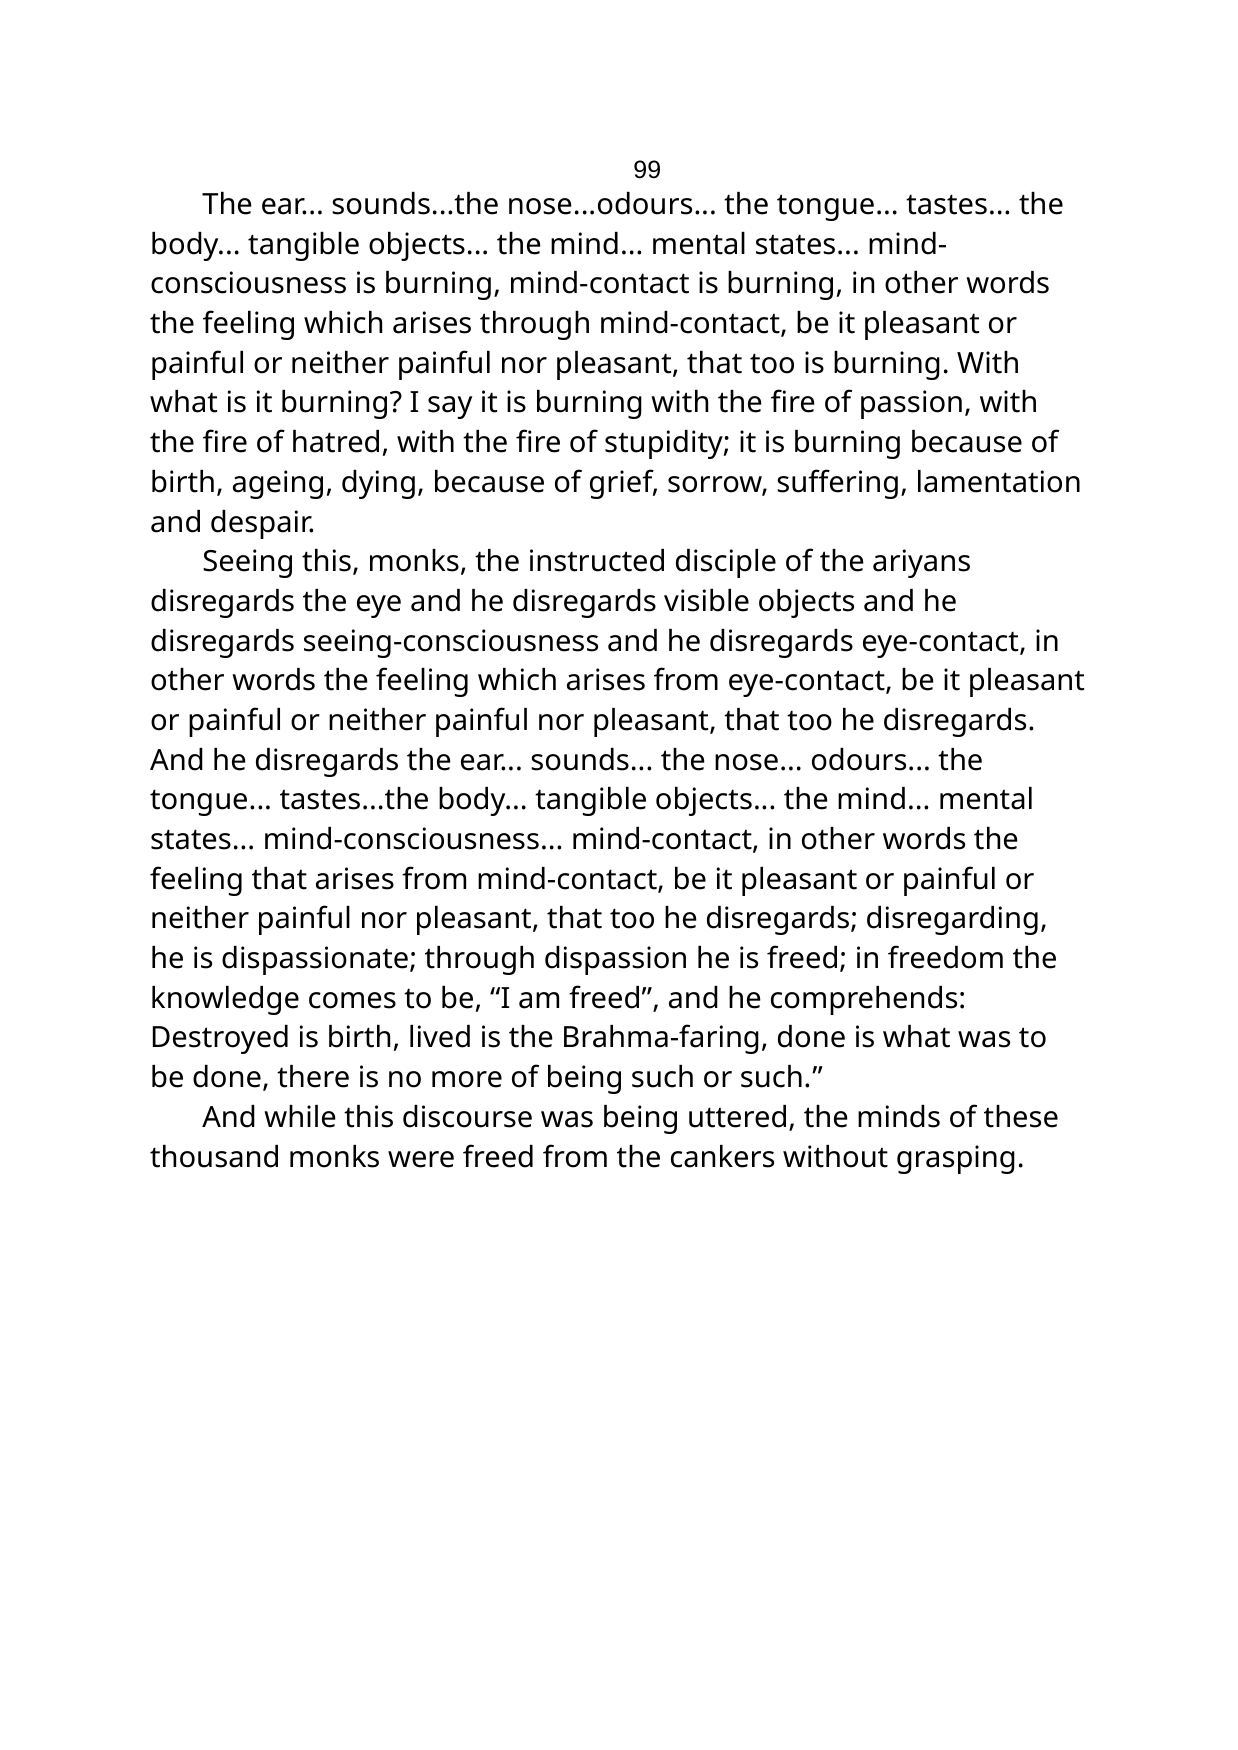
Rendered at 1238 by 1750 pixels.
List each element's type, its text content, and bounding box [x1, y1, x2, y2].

text The ear... sounds...the nose...odours... the tongue... tastes... the body... tangible objects... the mind... mental states... mind-consciousness is burning, mind-contact is burning, in other words the feeling which arises through mind-contact, be it pleasant or painful or neither painful nor pleasant, that too is burning. With what is it burning? I say it is burning with the fire of passion, with the fire of hatred, with the fire of stupidity; it is burning because of birth, ageing, dying, because of grief, sorrow, suffering, lamentation and despair. [150, 183, 1087, 541]
text And while this discourse was being uttered, the minds of these thousand monks were freed from the cankers without grasping. [150, 1096, 1087, 1176]
text Seeing this, monks, the instructed disciple of the ariyans disregards the eye and he disregards visible objects and he disregards seeing-consciousness and he disregards eye-contact, in other words the feeling which arises from eye-contact, be it pleasant or painful or neither painful nor pleasant, that too he disregards. And he disregards the ear... sounds... the nose... odours... the tongue... tastes...the body... tangible objects... the mind... mental states... mind-consciousness... mind-contact, in other words the feeling that arises from mind-contact, be it pleasant or painful or neither painful nor pleasant, that too he disregards; disregarding, he is dispassionate; through dispassion he is freed; in freedom the knowledge comes to be, “I am freed”, and he comprehends: Destroyed is birth, lived is the Brahma-faring, done is what was to be done, there is no more of being such or such.” [150, 541, 1087, 1096]
